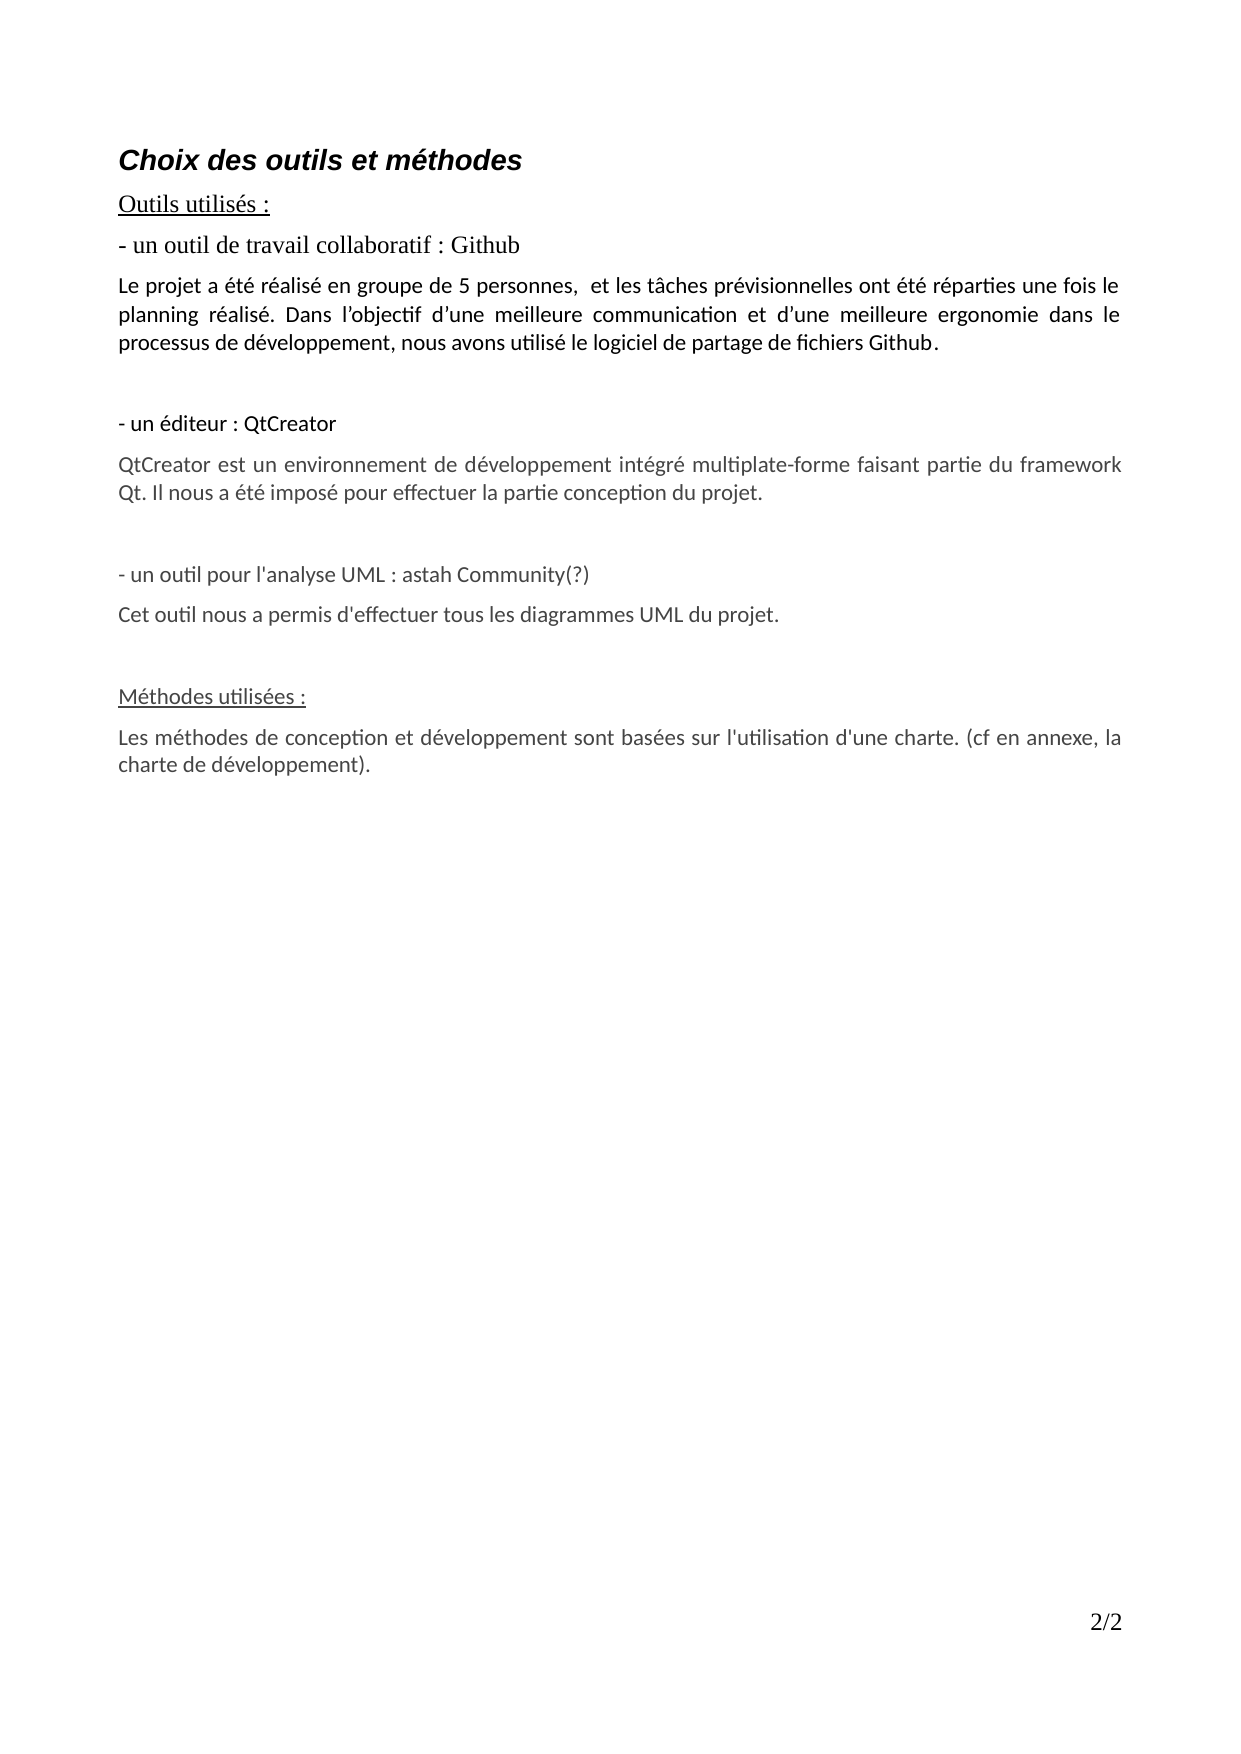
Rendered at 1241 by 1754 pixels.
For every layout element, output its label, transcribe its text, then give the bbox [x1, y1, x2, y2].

text Les méthodes de conception et développement sont basées sur l'utilisation d'une charte. (cf en annexe, la charte de développement). [118, 723, 1122, 779]
text Outils utilisés : [118, 189, 1122, 218]
text Cet outil nous a permis d'effectuer tous les diagrammes UML du projet. [118, 600, 1122, 628]
text - un éditeur : QtCreator [118, 409, 1122, 437]
subtitle Choix des outils et méthodes [118, 143, 1122, 177]
text QtCreator est un environnement de développement intégré multiplate-forme faisant partie du framework Qt. Il nous a été imposé pour effectuer la partie conception du projet. [118, 450, 1122, 506]
text - un outil de travail collaboratif : Github [118, 230, 1122, 259]
text - un outil pour l'analyse UML : astah Community(?) [118, 560, 1122, 588]
text Méthodes utilisées : [118, 682, 1122, 710]
text Le projet a été réalisé en groupe de 5 personnes, et les tâches prévisionnelles ont été réparties une fois le planning réalisé. Dans l’objectif d’une meilleure communication et d’une meilleure ergonomie dans le processus de développement, nous avons utilisé le logiciel de partage de fichiers Github. [118, 272, 1122, 356]
